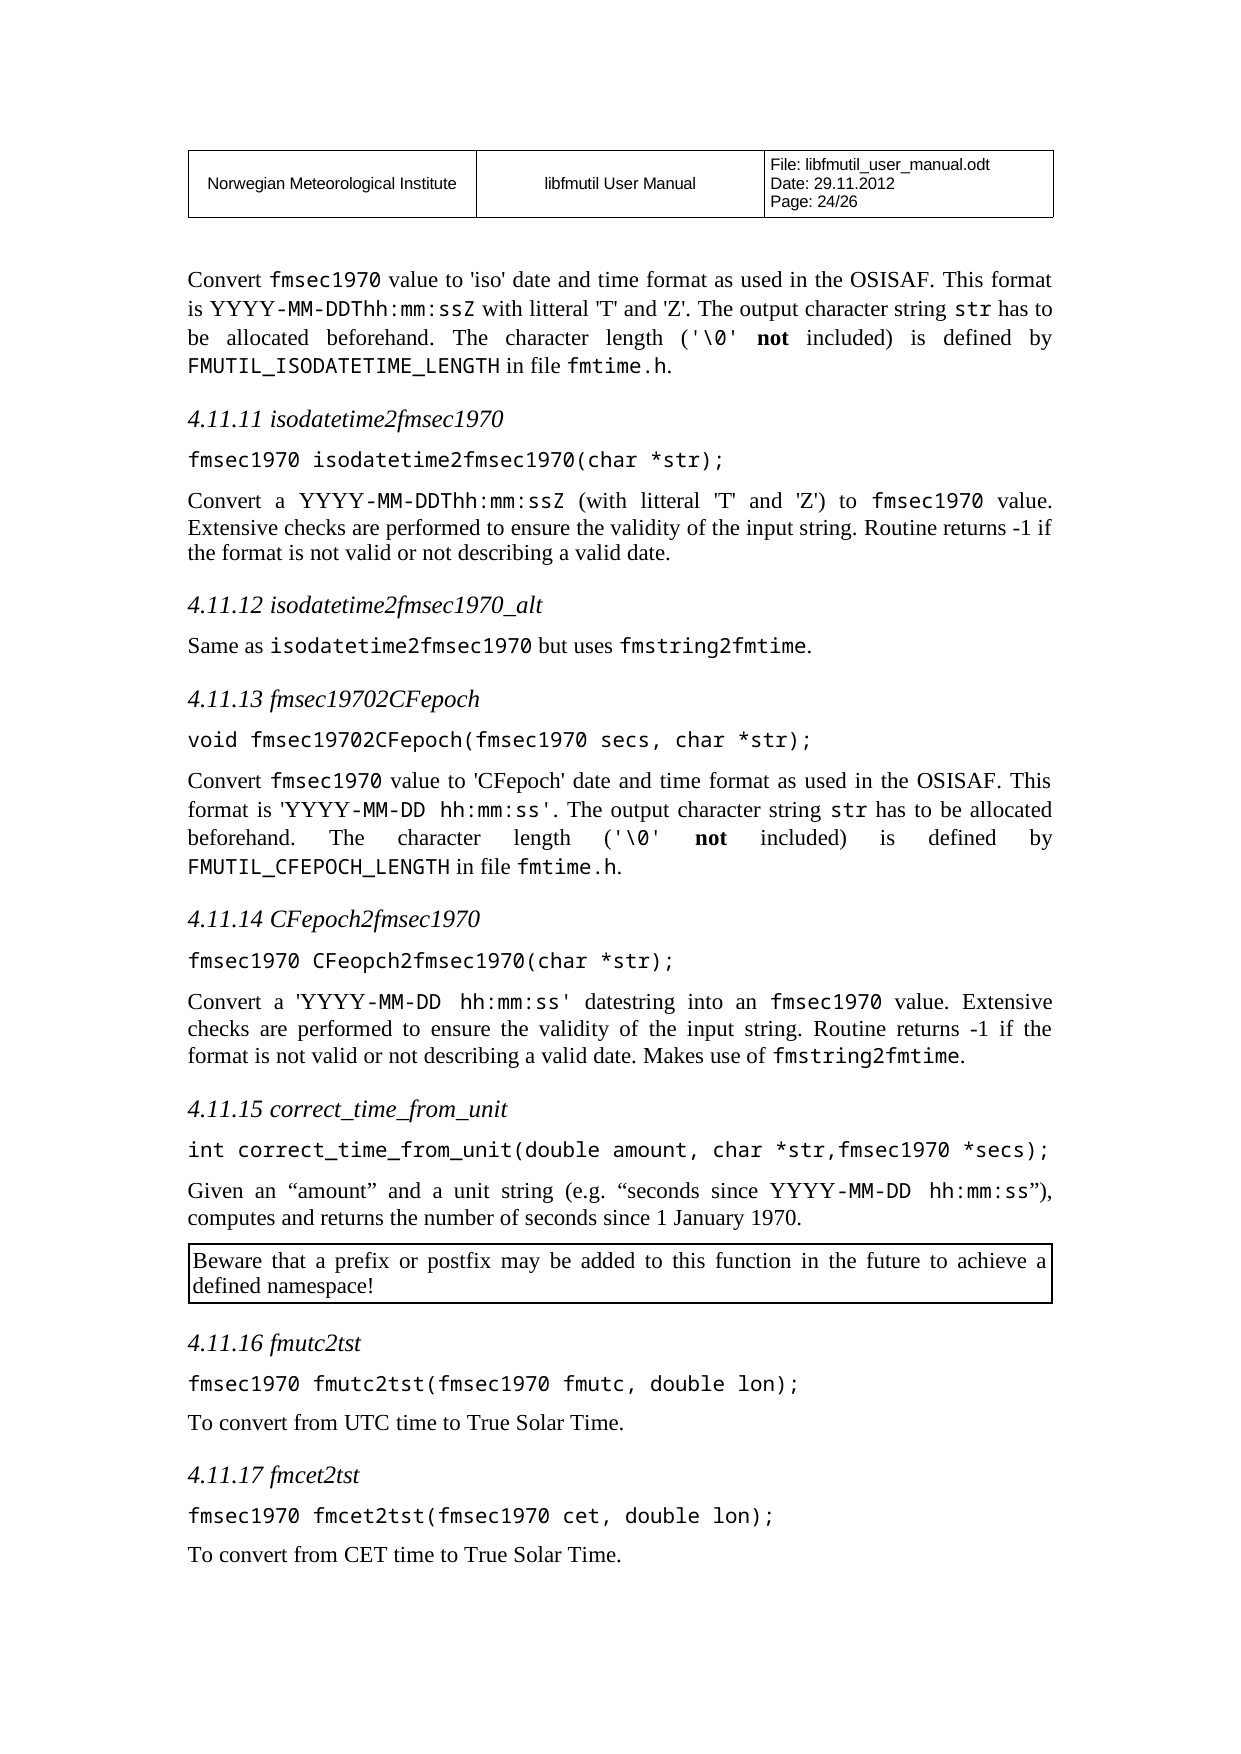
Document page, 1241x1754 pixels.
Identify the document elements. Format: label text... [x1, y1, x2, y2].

text Beware that a prefix or postfix may be added to this function in the future to achieve a defined namespace! [190, 1245, 1051, 1302]
text Convert fmsec1970 value to 'CFepoch' date and time format as used in the OSISAF. This format is 'YYYY-MM-DD hh:mm:ss'. The output character string str has to be allocated beforehand. The character length ('\0' not included) is defined by FMUTIL_CFEPOCH_LENGTH in file fmtime.h. [187, 766, 1053, 880]
text fmsec1970 CFeopch2fmsec1970(char *str); [187, 946, 1053, 974]
subtitle CFepoch2fmsec1970 [187, 905, 1053, 933]
text Convert fmsec1970 value to 'iso' date and time format as used in the OSISAF. This format is YYYY-MM-DDThh:mm:ssZ with litteral 'T' and 'Z'. The output character string str has to be allocated beforehand. The character length ('\0' not included) is defined by FMUTIL_ISODATETIME_LENGTH in file fmtime.h. [187, 265, 1053, 379]
text fmsec1970 fmcet2tst(fmsec1970 cet, double lon); [187, 1501, 1053, 1530]
text To convert from UTC time to True Solar Time. [187, 1410, 1053, 1436]
subtitle fmcet2tst [187, 1461, 1053, 1489]
subtitle isodatetime2fmsec1970_alt [187, 591, 1053, 619]
text Given an “amount” and a unit string (e.g. “seconds since YYYY-MM-DD hh:mm:ss”), computes and returns the number of seconds since 1 January 1970. [187, 1176, 1053, 1230]
text Same as isodatetime2fmsec1970 but uses fmstring2fmtime. [187, 631, 1053, 660]
subtitle fmutc2tst [187, 1329, 1053, 1357]
subtitle correct_time_from_unit [187, 1094, 1053, 1123]
text To convert from CET time to True Solar Time. [187, 1542, 1053, 1568]
text fmsec1970 fmutc2tst(fmsec1970 fmutc, double lon); [187, 1369, 1053, 1398]
text Convert a YYYY-MM-DDThh:mm:ssZ (with litteral 'T' and 'Z') to fmsec1970 value. Extensive checks are performed to ensure the validity of the input string. Routine returns -1 if the format is not valid or not describing a valid date. [187, 486, 1053, 566]
subtitle fmsec19702CFepoch [187, 685, 1053, 713]
text int correct_time_from_unit(double amount, char *str,fmsec1970 *secs); [187, 1135, 1053, 1164]
text fmsec1970 isodatetime2fmsec1970(char *str); [187, 445, 1053, 473]
text void fmsec19702CFepoch(fmsec1970 secs, char *str); [187, 725, 1053, 754]
subtitle isodatetime2fmsec1970 [187, 404, 1053, 432]
text Convert a 'YYYY-MM-DD hh:mm:ss' datestring into an fmsec1970 value. Extensive checks are performed to ensure the validity of the input string. Routine returns -1 if the format is not valid or not describing a valid date. Makes use of fmstring2fmtime. [187, 987, 1053, 1069]
